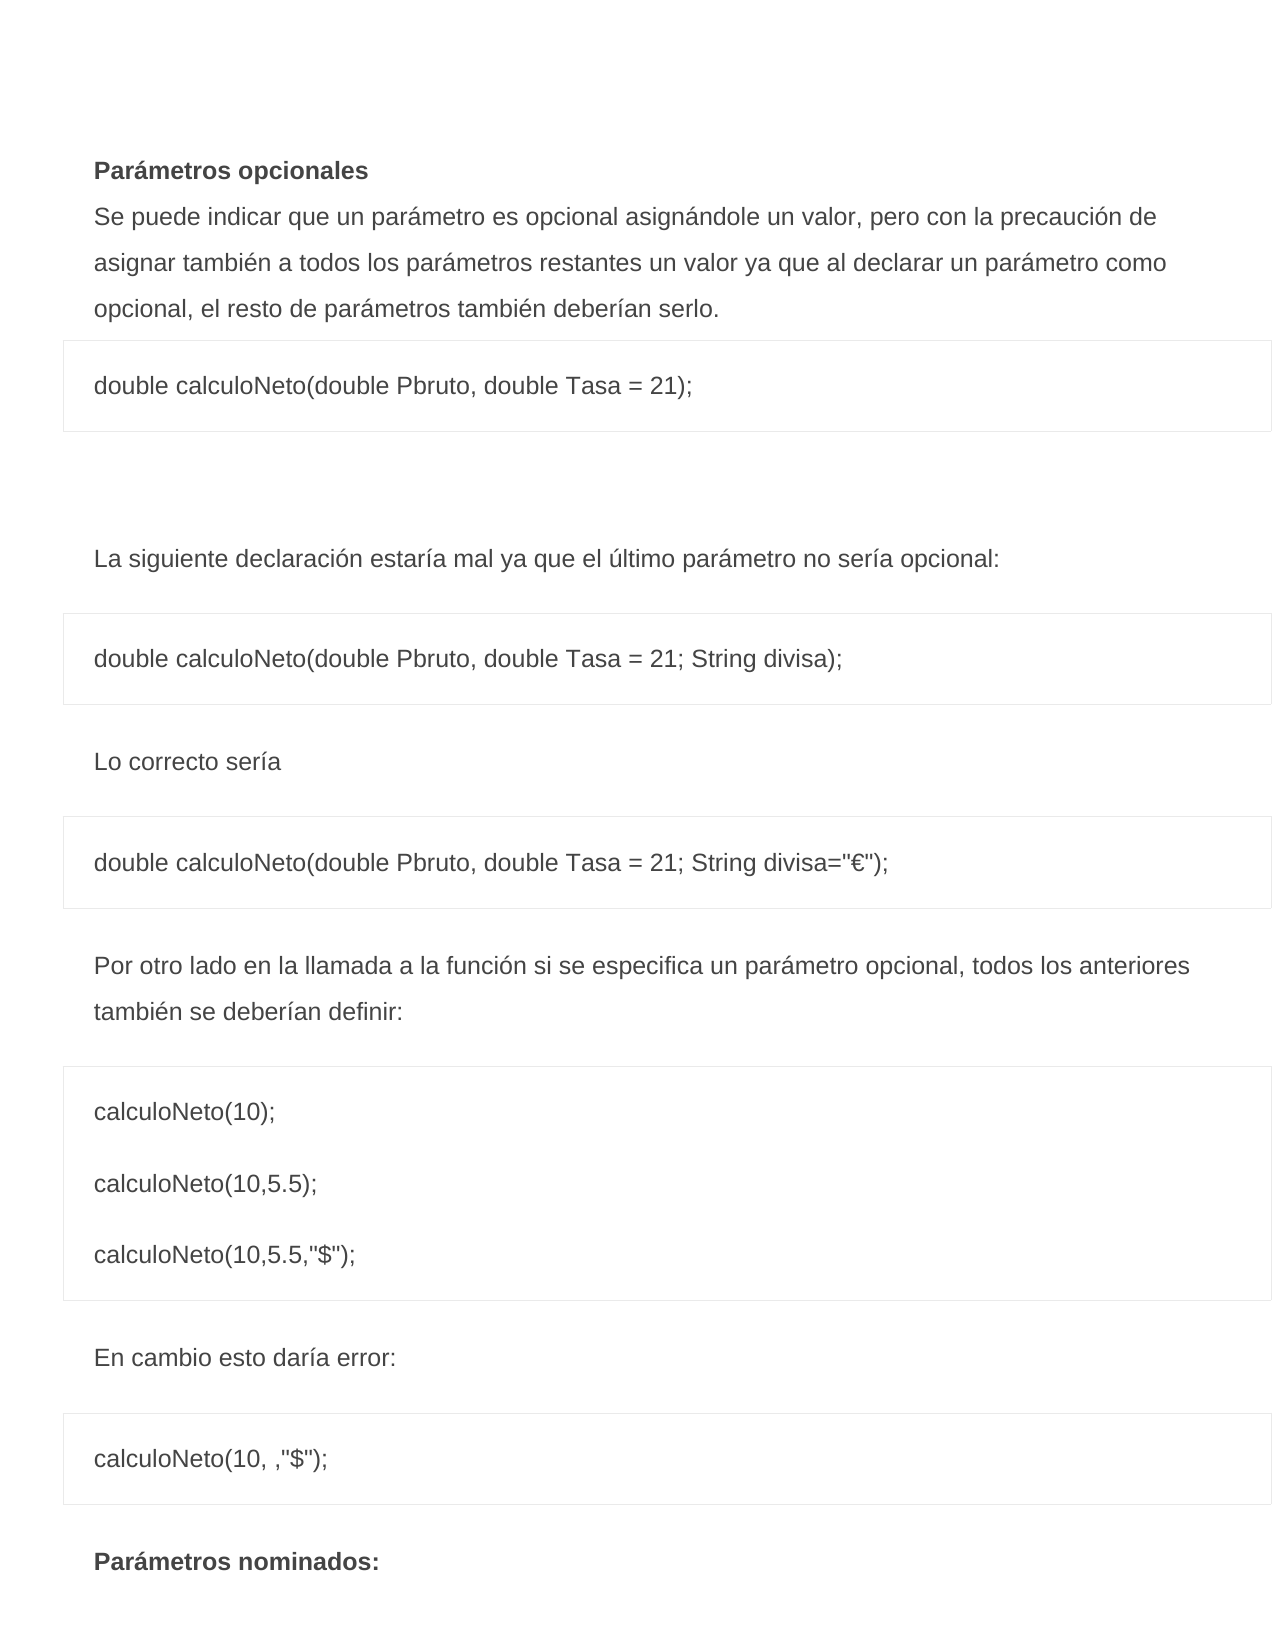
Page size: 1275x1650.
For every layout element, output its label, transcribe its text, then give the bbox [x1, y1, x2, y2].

text double calculoNeto(double Pbruto, double Tasa = 21); [64, 341, 1271, 431]
text calculoNeto(10, ,"$"); [64, 1414, 1271, 1504]
text double calculoNeto(double Pbruto, double Tasa = 21; String divisa="€"); [64, 817, 1271, 908]
text calculoNeto(10,5.5); [64, 1137, 1271, 1197]
text En cambio esto daría error: [94, 1343, 1239, 1372]
text calculoNeto(10); [64, 1067, 1271, 1126]
text double calculoNeto(double Pbruto, double Tasa = 21; String divisa); [64, 614, 1271, 704]
text Lo correcto sería [94, 747, 1239, 776]
text Parámetros nominados: [94, 1547, 1239, 1575]
text Por otro lado en la llamada a la función si se especifica un parámetro opcional, todos los anteriores también se deberían definir: [94, 951, 1239, 1025]
text La siguiente declaración estaría mal ya que el último parámetro no sería opcional: [94, 543, 1239, 572]
text calculoNeto(10,5.5,"$"); [64, 1209, 1271, 1300]
text Parámetros opcionales Se puede indicar que un parámetro es opcional asignándole un valor, pero con la precaución de asignar también a todos los parámetros restantes un valor ya que al declarar un parámetro como opcional, el resto de parámetros también deberían serlo. [94, 156, 1239, 323]
